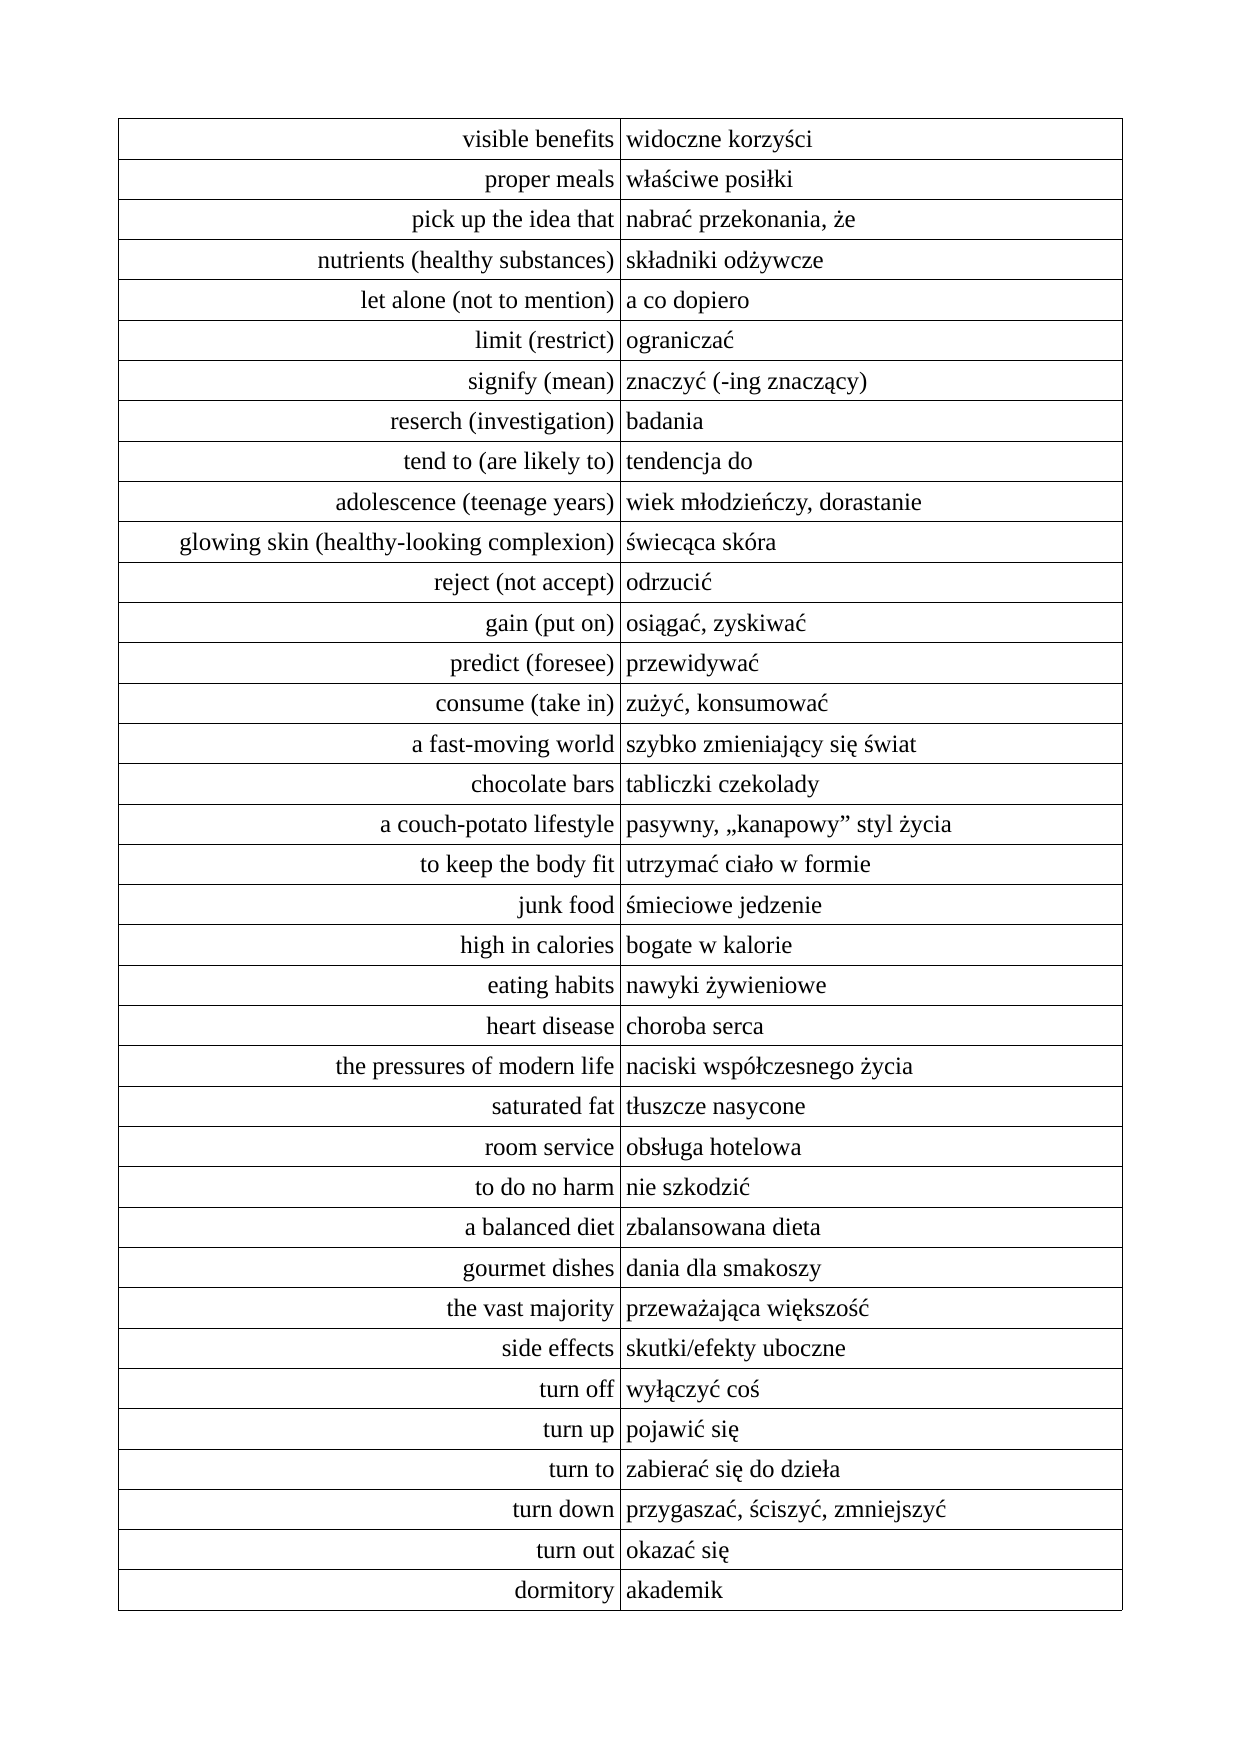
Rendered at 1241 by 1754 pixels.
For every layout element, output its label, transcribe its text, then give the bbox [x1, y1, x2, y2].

table_cell pojawić się [621, 1409, 1122, 1448]
table_cell let alone (not to mention) [119, 280, 620, 320]
table_cell visible benefits [119, 119, 620, 158]
table_cell to do no harm [119, 1167, 620, 1207]
table_cell turn down [119, 1490, 620, 1529]
table_cell utrzymać ciało w formie [621, 845, 1122, 884]
table_cell akademik [621, 1570, 1122, 1610]
table_cell osiągać, zyskiwać [621, 603, 1122, 642]
table_cell heart disease [119, 1006, 620, 1045]
table_cell okazać się [621, 1530, 1122, 1569]
table_cell przeważająca większość [621, 1288, 1122, 1327]
table_cell adolescence (teenage years) [119, 482, 620, 521]
table_cell signify (mean) [119, 361, 620, 400]
table_cell predict (foresee) [119, 643, 620, 682]
table_cell odrzucić [621, 563, 1122, 602]
table_cell the pressures of modern life [119, 1046, 620, 1086]
table_cell ograniczać [621, 321, 1122, 360]
table_cell choroba serca [621, 1006, 1122, 1045]
table_cell turn out [119, 1530, 620, 1569]
table_cell nabrać przekonania, że [621, 200, 1122, 239]
table_cell a co dopiero [621, 280, 1122, 320]
table_cell badania [621, 401, 1122, 441]
table_cell limit (restrict) [119, 321, 620, 360]
table_cell turn off [119, 1369, 620, 1408]
table_cell eating habits [119, 966, 620, 1005]
table_cell znaczyć (-ing znaczący) [621, 361, 1122, 400]
table_cell consume (take in) [119, 684, 620, 723]
table_cell turn to [119, 1450, 620, 1489]
table_cell to keep the body fit [119, 845, 620, 884]
table_cell reserch (investigation) [119, 401, 620, 441]
table_cell wiek młodzieńczy, dorastanie [621, 482, 1122, 521]
table_cell chocolate bars [119, 764, 620, 803]
table_cell pasywny, „kanapowy” styl życia [621, 805, 1122, 844]
table_cell tabliczki czekolady [621, 764, 1122, 803]
table_cell zużyć, konsumować [621, 684, 1122, 723]
table_cell obsługa hotelowa [621, 1127, 1122, 1166]
table_cell pick up the idea that [119, 200, 620, 239]
table_cell glowing skin (healthy-looking complexion) [119, 522, 620, 562]
table_cell nawyki żywieniowe [621, 966, 1122, 1005]
table_cell naciski współczesnego życia [621, 1046, 1122, 1086]
table_cell tend to (are likely to) [119, 442, 620, 481]
table_cell przewidywać [621, 643, 1122, 682]
table_cell tłuszcze nasycone [621, 1087, 1122, 1126]
table_cell widoczne korzyści [621, 119, 1122, 158]
table_cell turn up [119, 1409, 620, 1448]
table_cell zbalansowana dieta [621, 1208, 1122, 1247]
table_cell składniki odżywcze [621, 240, 1122, 279]
table_cell bogate w kalorie [621, 925, 1122, 965]
table_cell the vast majority [119, 1288, 620, 1327]
table_cell dormitory [119, 1570, 620, 1610]
table_cell saturated fat [119, 1087, 620, 1126]
table_cell właściwe posiłki [621, 160, 1122, 199]
table_cell a fast-moving world [119, 724, 620, 763]
table_cell proper meals [119, 160, 620, 199]
table_cell gourmet dishes [119, 1248, 620, 1287]
table_cell reject (not accept) [119, 563, 620, 602]
table_cell a balanced diet [119, 1208, 620, 1247]
table_cell śmieciowe jedzenie [621, 885, 1122, 924]
table_cell nie szkodzić [621, 1167, 1122, 1207]
table_cell zabierać się do dzieła [621, 1450, 1122, 1489]
table_cell przygaszać, ściszyć, zmniejszyć [621, 1490, 1122, 1529]
table_cell skutki/efekty uboczne [621, 1329, 1122, 1368]
table_cell a couch-potato lifestyle [119, 805, 620, 844]
table_cell side effects [119, 1329, 620, 1368]
table_cell junk food [119, 885, 620, 924]
table_cell nutrients (healthy substances) [119, 240, 620, 279]
table_cell świecąca skóra [621, 522, 1122, 562]
table_cell dania dla smakoszy [621, 1248, 1122, 1287]
table_cell gain (put on) [119, 603, 620, 642]
table_cell wyłączyć coś [621, 1369, 1122, 1408]
table_cell high in calories [119, 925, 620, 965]
table_cell szybko zmieniający się świat [621, 724, 1122, 763]
table_cell tendencja do [621, 442, 1122, 481]
table_cell room service [119, 1127, 620, 1166]
